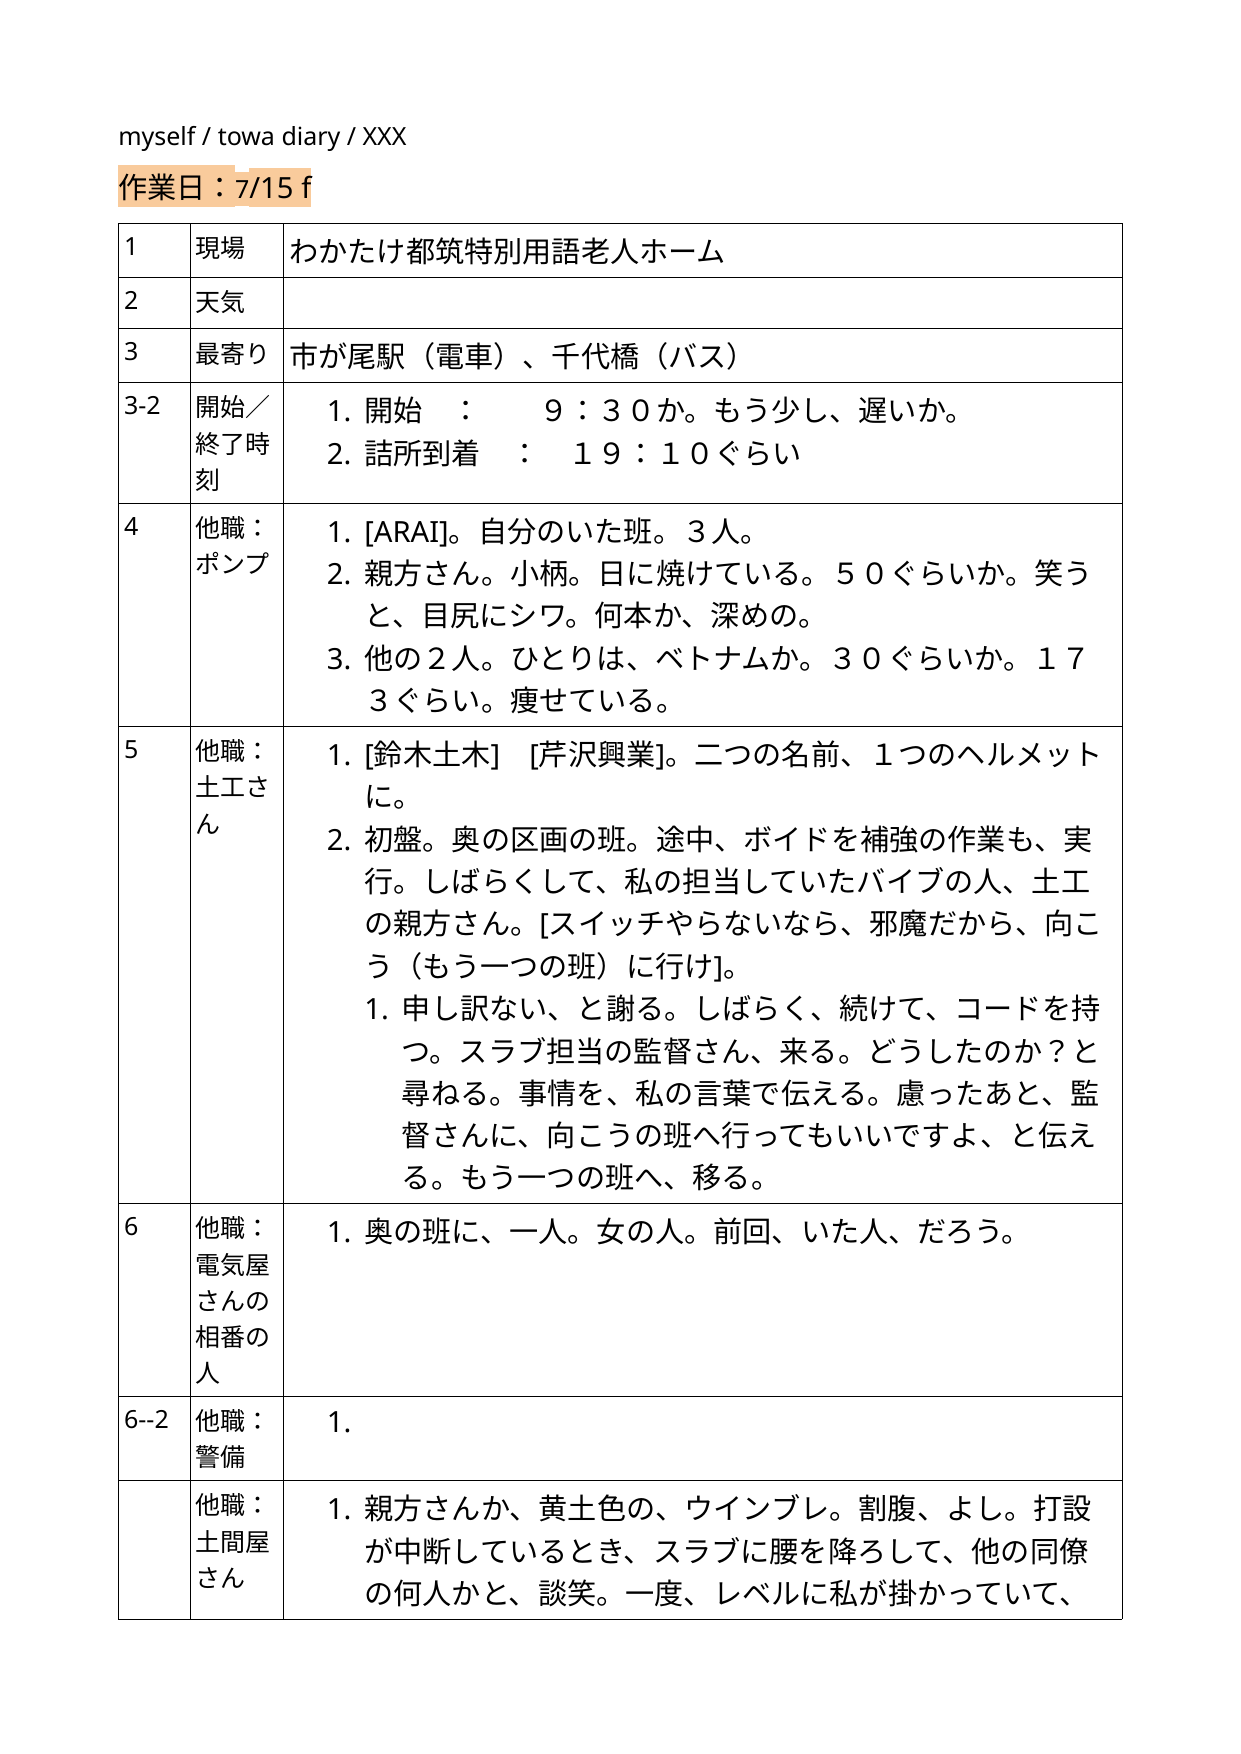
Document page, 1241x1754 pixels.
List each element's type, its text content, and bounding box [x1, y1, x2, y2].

table_cell [119, 1481, 190, 1618]
table_cell 他職：土間屋さん [191, 1481, 283, 1618]
text 作業日：7/15 f [118, 165, 1122, 207]
table_cell [284, 278, 1122, 328]
table_cell 他職：警備 [191, 1397, 283, 1480]
table_cell 2 [119, 278, 190, 328]
table_cell 6--2 [119, 1397, 190, 1480]
table_cell 3-2 [119, 383, 190, 502]
table_cell 天気 [191, 278, 283, 328]
table_cell 最寄り [191, 329, 283, 382]
table_cell 他職：電気屋さんの相番の人 [191, 1204, 283, 1396]
table_cell 3 [119, 329, 190, 382]
table_cell [ARAI]。自分のいた班。３人。 親方さん。小柄。日に焼けている。５０ぐらいか。笑うと、目尻にシワ。何本か、深めの。 他の２人。ひとりは、ベトナムか。３０ぐらいか。１７３ぐらい。痩せている。 [284, 504, 1122, 726]
table_cell 開始／終了時刻 [191, 383, 283, 502]
text myself / towa diary / XXX [118, 118, 1122, 152]
table_cell 5 [119, 727, 190, 1203]
table_cell [284, 1397, 1122, 1480]
table_cell 4 [119, 504, 190, 726]
table_cell 市が尾駅（電車）、千代橋（バス） [284, 329, 1122, 382]
table_header わかたけ都筑特別用語老人ホーム [284, 224, 1122, 277]
table_cell [鈴木土木] [芹沢興業]。二つの名前、１つのヘルメットに。 初盤。奥の区画の班。途中、ボイドを補強の作業も、実行。しばらくして、私の担当していたバイブの人、土工の親方さん。[スイッチやらないなら、邪魔だから、向こう（もう一つの班）に行け]。 申し訳ない、と謝る。しばらく、続けて、コードを持つ。スラブ担当の監督さん、来る。どうしたのか？と尋ねる。事情を、私の言葉で伝える。慮ったあと、監督さんに、向こうの班へ行ってもいいですよ、と伝える。もう一つの班へ、移る。 [284, 727, 1122, 1203]
table_header 現場 [191, 224, 283, 277]
table_header 1 [119, 224, 190, 277]
table_cell 奥の班に、一人。女の人。前回、いた人、だろう。 [284, 1204, 1122, 1396]
table_cell 開始 ： ９：３０か。もう少し、遅いか。 詰所到着 ： １９：１０ぐらい [284, 383, 1122, 502]
table_cell 他職：土工さん [191, 727, 283, 1203]
table_cell 親方さんか、黄土色の、ウインブレ。割腹、よし。打設が中断しているとき、スラブに腰を降ろして、他の同僚の何人かと、談笑。一度、レベルに私が掛かっていて、 [284, 1481, 1122, 1618]
table_cell 6 [119, 1204, 190, 1396]
table_cell 他職：ポンプ [191, 504, 283, 726]
